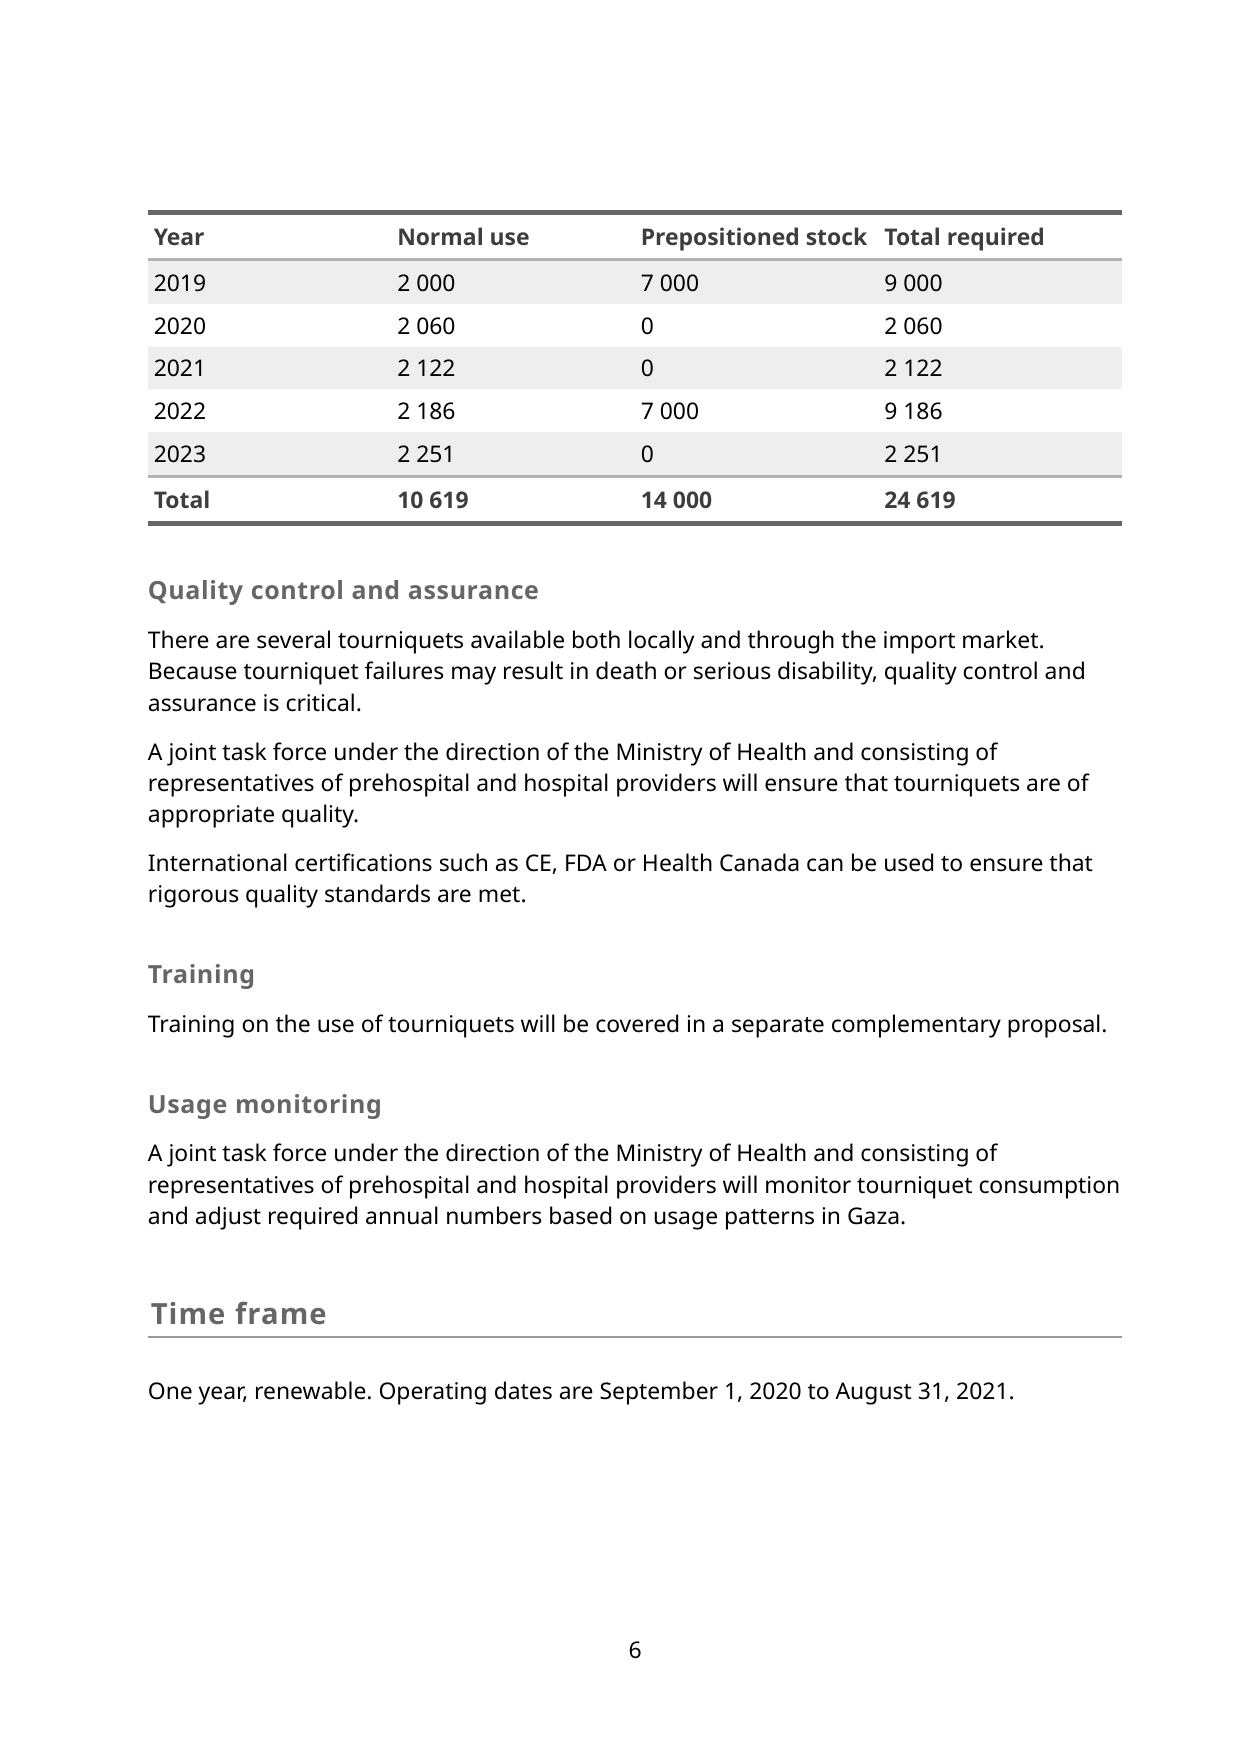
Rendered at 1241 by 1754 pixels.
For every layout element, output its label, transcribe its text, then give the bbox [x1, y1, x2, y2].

table_cell 2 060 [878, 304, 1122, 347]
table_cell 2 122 [391, 347, 635, 389]
table_cell 2021 [148, 347, 391, 389]
table_cell 2 060 [391, 304, 635, 347]
table_cell 0 [635, 347, 878, 389]
text Training on the use of tourniquets will be covered in a separate complementary proposal. [148, 1008, 1122, 1039]
table_cell 2 000 [391, 261, 635, 304]
text One year, renewable. Operating dates are September 1, 2020 to August 31, 2021. [148, 1375, 1122, 1407]
text International certifications such as CE, FDA or Health Canada can be used to ensure that rigorous quality standards are met. [148, 847, 1122, 909]
table_cell 2 251 [391, 432, 635, 475]
table_cell Total [148, 478, 391, 521]
table_cell 2020 [148, 304, 391, 347]
table_cell 10 619 [391, 478, 635, 521]
text A joint task force under the direction of the Ministry of Health and consisting of representatives of prehospital and hospital providers will ensure that tourniquets are of appropriate quality. [148, 736, 1122, 829]
subtitle Training [148, 957, 1122, 991]
subtitle Quality control and assurance [148, 573, 1122, 607]
subtitle Time frame [148, 1290, 1122, 1336]
table_cell 2 251 [878, 432, 1122, 475]
table_cell 9 000 [878, 261, 1122, 304]
table_cell 2023 [148, 432, 391, 475]
table_cell 2 122 [878, 347, 1122, 389]
table_cell 14 000 [635, 478, 878, 521]
table_cell 2 186 [391, 389, 635, 432]
table_cell 7 000 [635, 389, 878, 432]
text There are several tourniquets available both locally and through the import market. Because tourniquet failures may result in death or serious disability, quality control and assurance is critical. [148, 624, 1122, 718]
table_cell 2019 [148, 261, 391, 304]
table_cell 2022 [148, 389, 391, 432]
table_header Year [148, 215, 391, 258]
table_cell 9 186 [878, 389, 1122, 432]
table_cell 0 [635, 304, 878, 347]
table_cell 0 [635, 432, 878, 475]
table_header Normal use [391, 215, 635, 258]
subtitle Usage monitoring [148, 1086, 1122, 1120]
text A joint task force under the direction of the Ministry of Health and consisting of representatives of prehospital and hospital providers will monitor tourniquet consumption and adjust required annual numbers based on usage patterns in Gaza. [148, 1137, 1122, 1231]
table_header Total required [878, 215, 1122, 258]
table_cell 24 619 [878, 478, 1122, 521]
table_header Prepositioned stock [635, 215, 878, 258]
table_cell 7 000 [635, 261, 878, 304]
